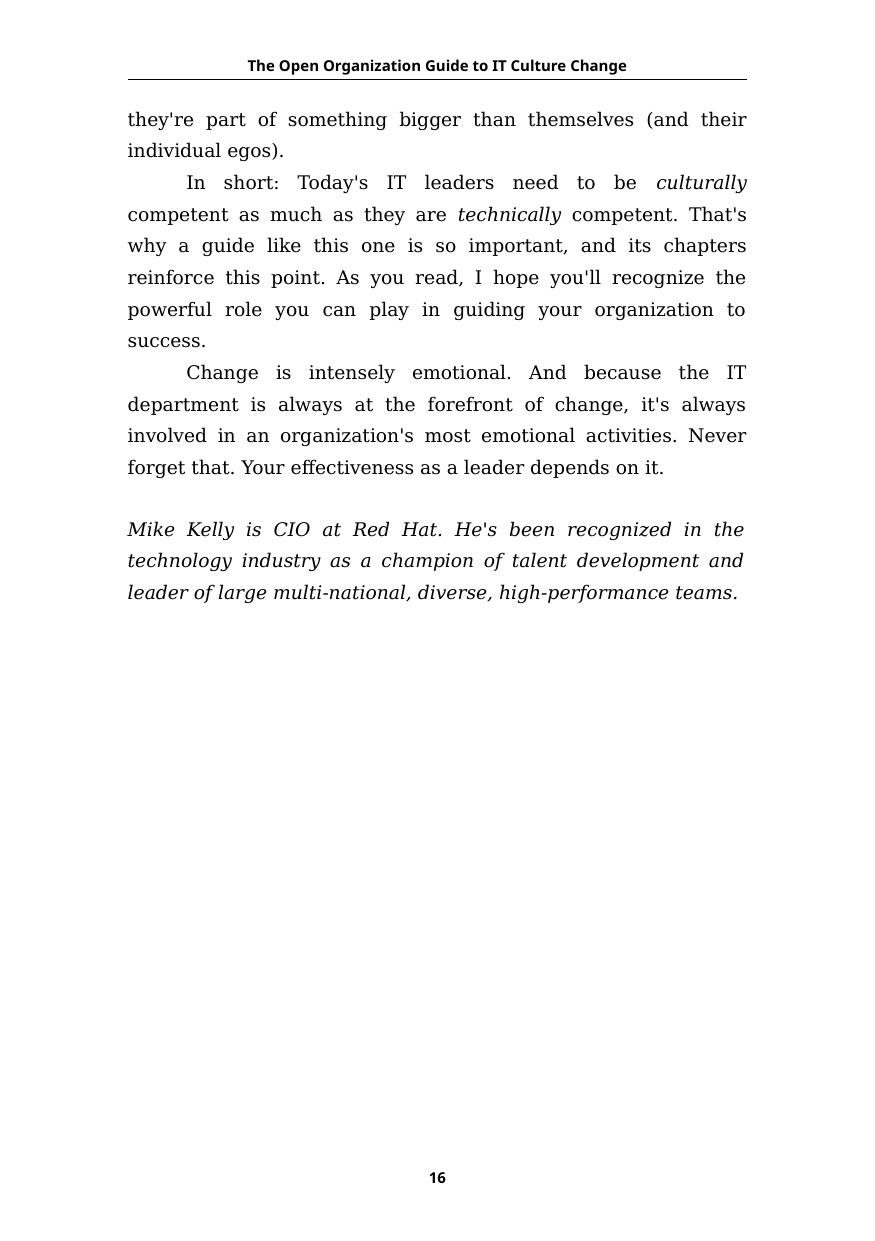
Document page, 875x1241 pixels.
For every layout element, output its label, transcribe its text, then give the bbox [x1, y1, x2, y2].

text In short: Today's IT leaders need to be culturally competent as much as they are technically competent. That's why a guide like this one is so important, and its chapters reinforce this point. As you read, I hope you'll recognize the powerful role you can play in guiding your organization to success. [127, 172, 747, 352]
text Change is intensely emotional. And because the IT department is always at the forefront of change, it's always involved in an organization's most emotional activities. Never forget that. Your effectiveness as a leader depends on it. [127, 362, 747, 479]
text they're part of something bigger than themselves (and their individual egos). [127, 109, 747, 162]
text Mike Kelly is CIO at Red Hat. He's been recognized in the technology industry as a champion of talent development and leader of large multi-national, diverse, high-performance teams. [127, 519, 747, 604]
